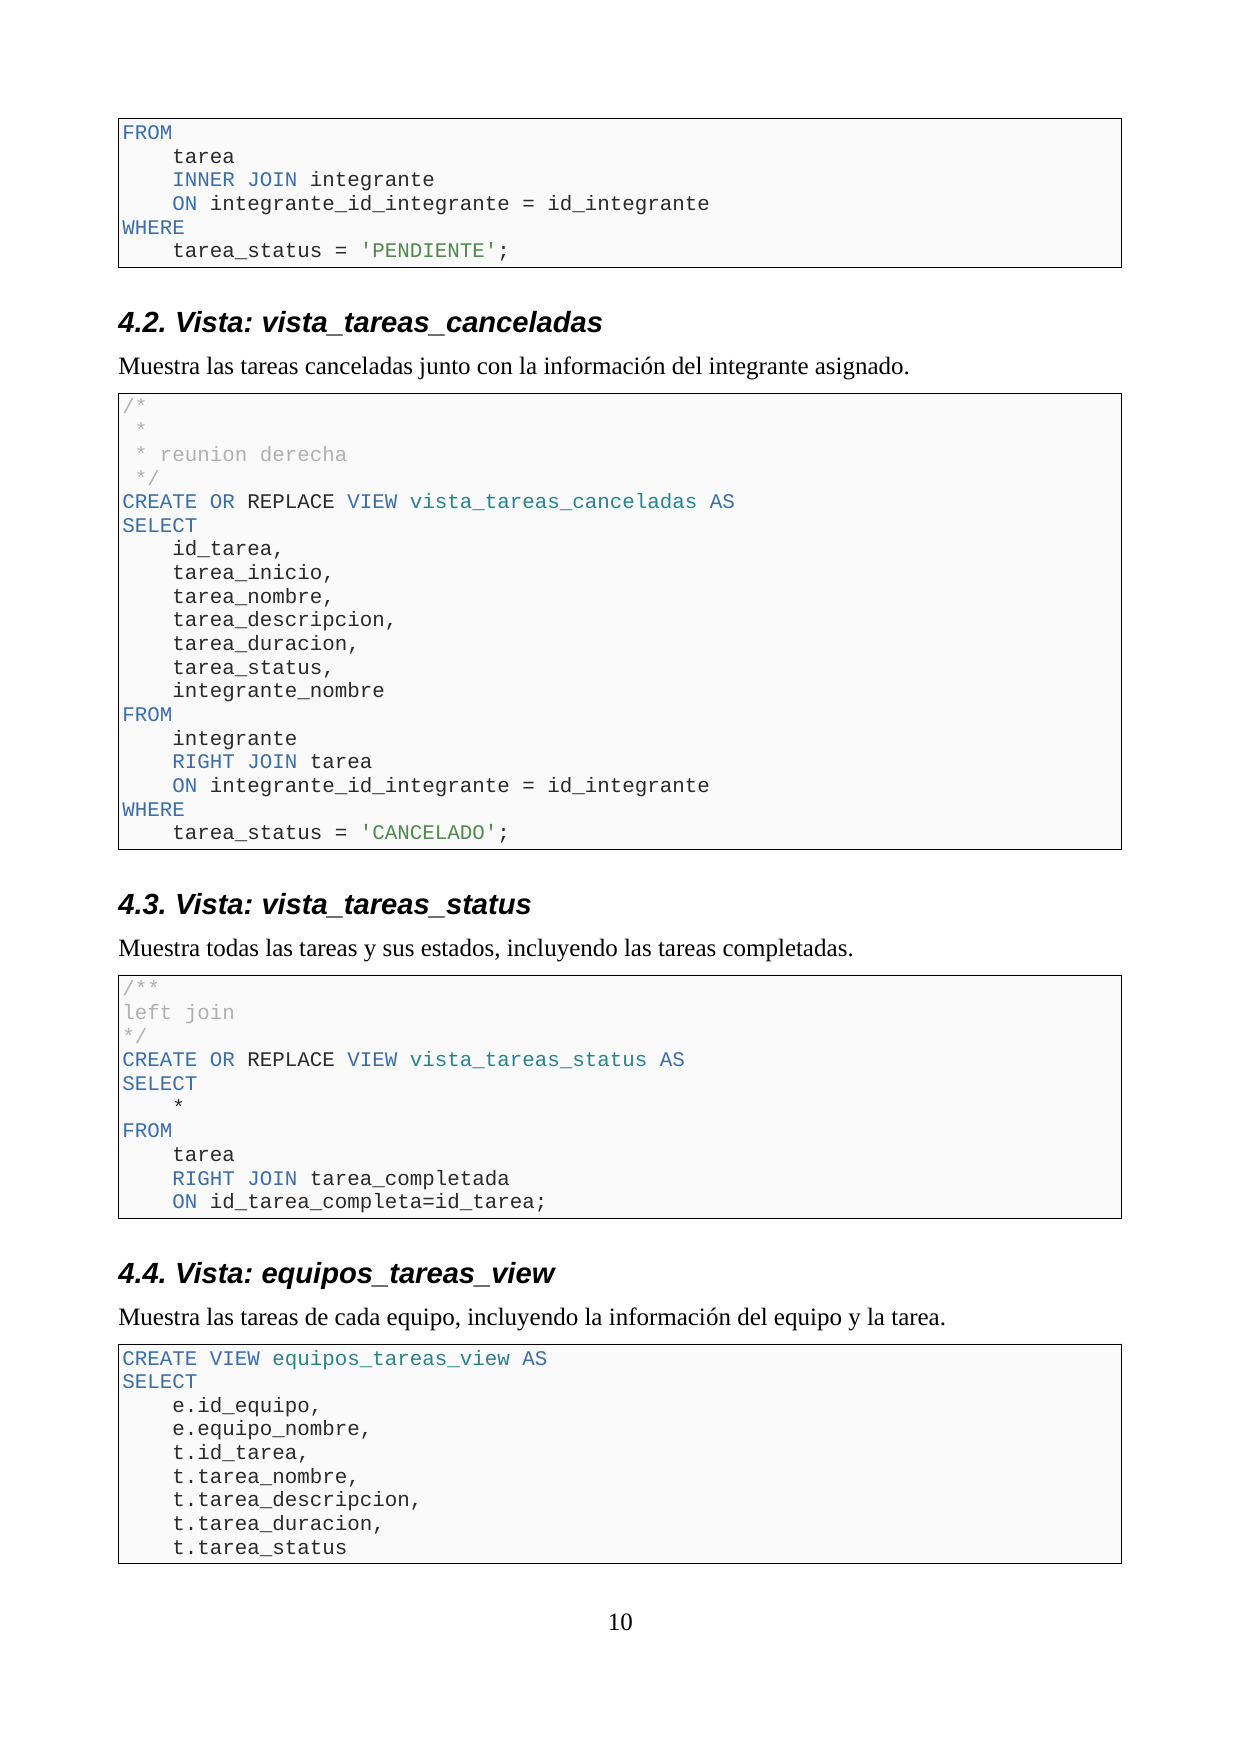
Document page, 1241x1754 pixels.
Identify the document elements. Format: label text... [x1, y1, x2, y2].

text CREATE VIEW equipos_tareas_view AS [119, 1345, 1121, 1367]
text e.id_equipo, [119, 1391, 1121, 1414]
text tarea_status = 'CANCELADO'; [119, 818, 1121, 849]
text /** [119, 976, 1121, 998]
text ON id_tarea_completa=id_tarea; [119, 1187, 1121, 1218]
text SELECT [119, 1367, 1121, 1391]
text id_tarea, [119, 534, 1121, 558]
text tarea_status = 'PENDIENTE'; [119, 236, 1121, 267]
text */ [119, 463, 1121, 487]
text integrante [119, 724, 1121, 747]
text FROM [119, 1116, 1121, 1140]
text ON integrante_id_integrante = id_integrante [119, 771, 1121, 794]
text ON integrante_id_integrante = id_integrante [119, 189, 1121, 213]
text t.tarea_duracion, [119, 1509, 1121, 1533]
text * [119, 1093, 1121, 1116]
text Muestra las tareas canceladas junto con la información del integrante asignado. [118, 351, 1122, 380]
text integrante_nombre [119, 676, 1121, 700]
text tarea_duracion, [119, 629, 1121, 653]
text tarea [119, 142, 1121, 165]
text Muestra todas las tareas y sus estados, incluyendo las tareas completadas. [118, 933, 1122, 962]
text tarea_status, [119, 653, 1121, 676]
text tarea [119, 1140, 1121, 1164]
subtitle Vista: equipos_tareas_view [118, 1256, 1122, 1290]
text */ [119, 1022, 1121, 1045]
text t.tarea_descripcion, [119, 1485, 1121, 1509]
text * reunion derecha [119, 440, 1121, 463]
text FROM [119, 700, 1121, 724]
text CREATE OR REPLACE VIEW vista_tareas_canceladas AS [119, 487, 1121, 511]
text WHERE [119, 213, 1121, 236]
text /* [119, 394, 1121, 416]
text RIGHT JOIN tarea [119, 747, 1121, 771]
text t.tarea_status [119, 1533, 1121, 1563]
text RIGHT JOIN tarea_completada [119, 1164, 1121, 1187]
text tarea_descripcion, [119, 605, 1121, 629]
text t.tarea_nombre, [119, 1462, 1121, 1485]
text e.equipo_nombre, [119, 1414, 1121, 1438]
text WHERE [119, 794, 1121, 818]
text Muestra las tareas de cada equipo, incluyendo la información del equipo y la tarea. [118, 1302, 1122, 1331]
text FROM [119, 119, 1121, 142]
subtitle Vista: vista_tareas_status [118, 887, 1122, 921]
text left join [119, 998, 1121, 1022]
text SELECT [119, 511, 1121, 534]
text SELECT [119, 1069, 1121, 1093]
text INNER JOIN integrante [119, 165, 1121, 189]
text t.id_tarea, [119, 1438, 1121, 1462]
text tarea_nombre, [119, 582, 1121, 605]
text CREATE OR REPLACE VIEW vista_tareas_status AS [119, 1045, 1121, 1069]
text * [119, 416, 1121, 440]
text tarea_inicio, [119, 558, 1121, 582]
subtitle Vista: vista_tareas_canceladas [118, 305, 1122, 339]
